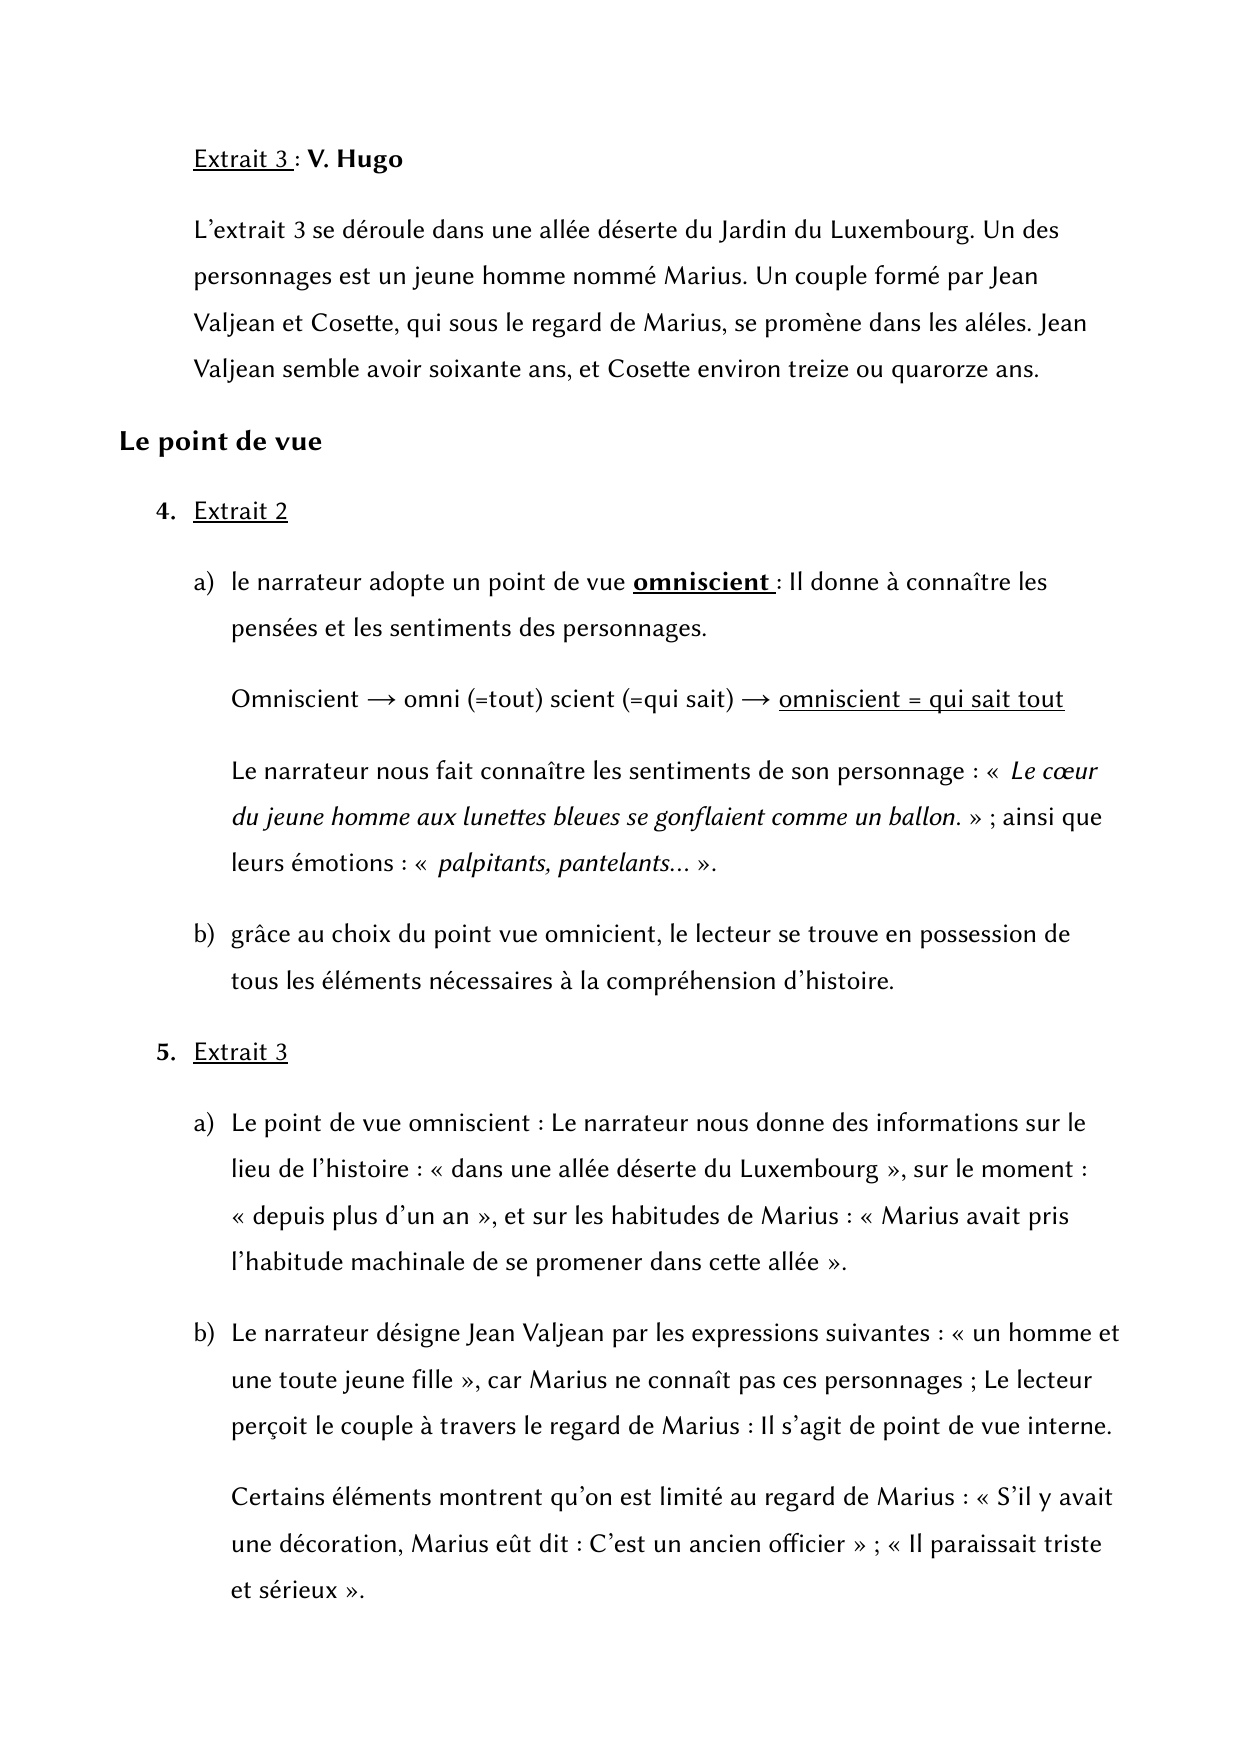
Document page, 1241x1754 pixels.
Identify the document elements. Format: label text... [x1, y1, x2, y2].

list Extrait 3 : V. Hugo [156, 143, 1122, 174]
list grâce au choix du point vue omnicient, le lecteur se trouve en possession de tous les éléments nécessaires à la compréhension d’histoire. [193, 919, 1122, 996]
list Le narrateur nous fait connaître les sentiments de son personnage : « Le cœur du jeune homme aux lunettes bleues se gonflaient comme un ballon. » ; ainsi que leurs émotions : « palpitants, pantelants… ». [193, 755, 1122, 878]
list L’extrait 3 se déroule dans une allée déserte du Jardin du Luxembourg. Un des personnages est un jeune homme nommé Marius. Un couple formé par Jean Valjean et Cosette, qui sous le regard de Marius, se promène dans les aléles. Jean Valjean semble avoir soixante ans, et Cosette environ treize ou quarorze ans. [156, 214, 1122, 384]
list Le narrateur désigne Jean Valjean par les expressions suivantes : « un homme et une toute jeune fille », car Marius ne connaît pas ces personnages ; Le lecteur perçoit le couple à travers le regard de Marius : Il s’agit de point de vue interne. [193, 1317, 1122, 1441]
list le narrateur adopte un point de vue omniscient : Il donne à connaître les pensées et les sentiments des personnages. [193, 566, 1122, 643]
list Certains éléments montrent qu’on est limité au regard de Marius : « S’il y avait une décoration, Marius eût dit : C’est un ancien officier » ; « Il paraissait triste et sérieux ». [193, 1481, 1122, 1605]
subtitle Le point de vue [118, 424, 1122, 458]
list Le point de vue omniscient : Le narrateur nous donne des informations sur le lieu de l’histoire : « dans une allée déserte du Luxembourg », sur le moment : « depuis plus d’un an », et sur les habitudes de Marius : « Marius avait pris l’habitude machinale de se promener dans cette allée ». [193, 1107, 1122, 1277]
list Extrait 3 [156, 1036, 1122, 1067]
list Omniscient → omni (=tout) scient (=qui sait) → omniscient = qui sait tout [193, 684, 1122, 714]
list Extrait 2 [156, 495, 1122, 526]
